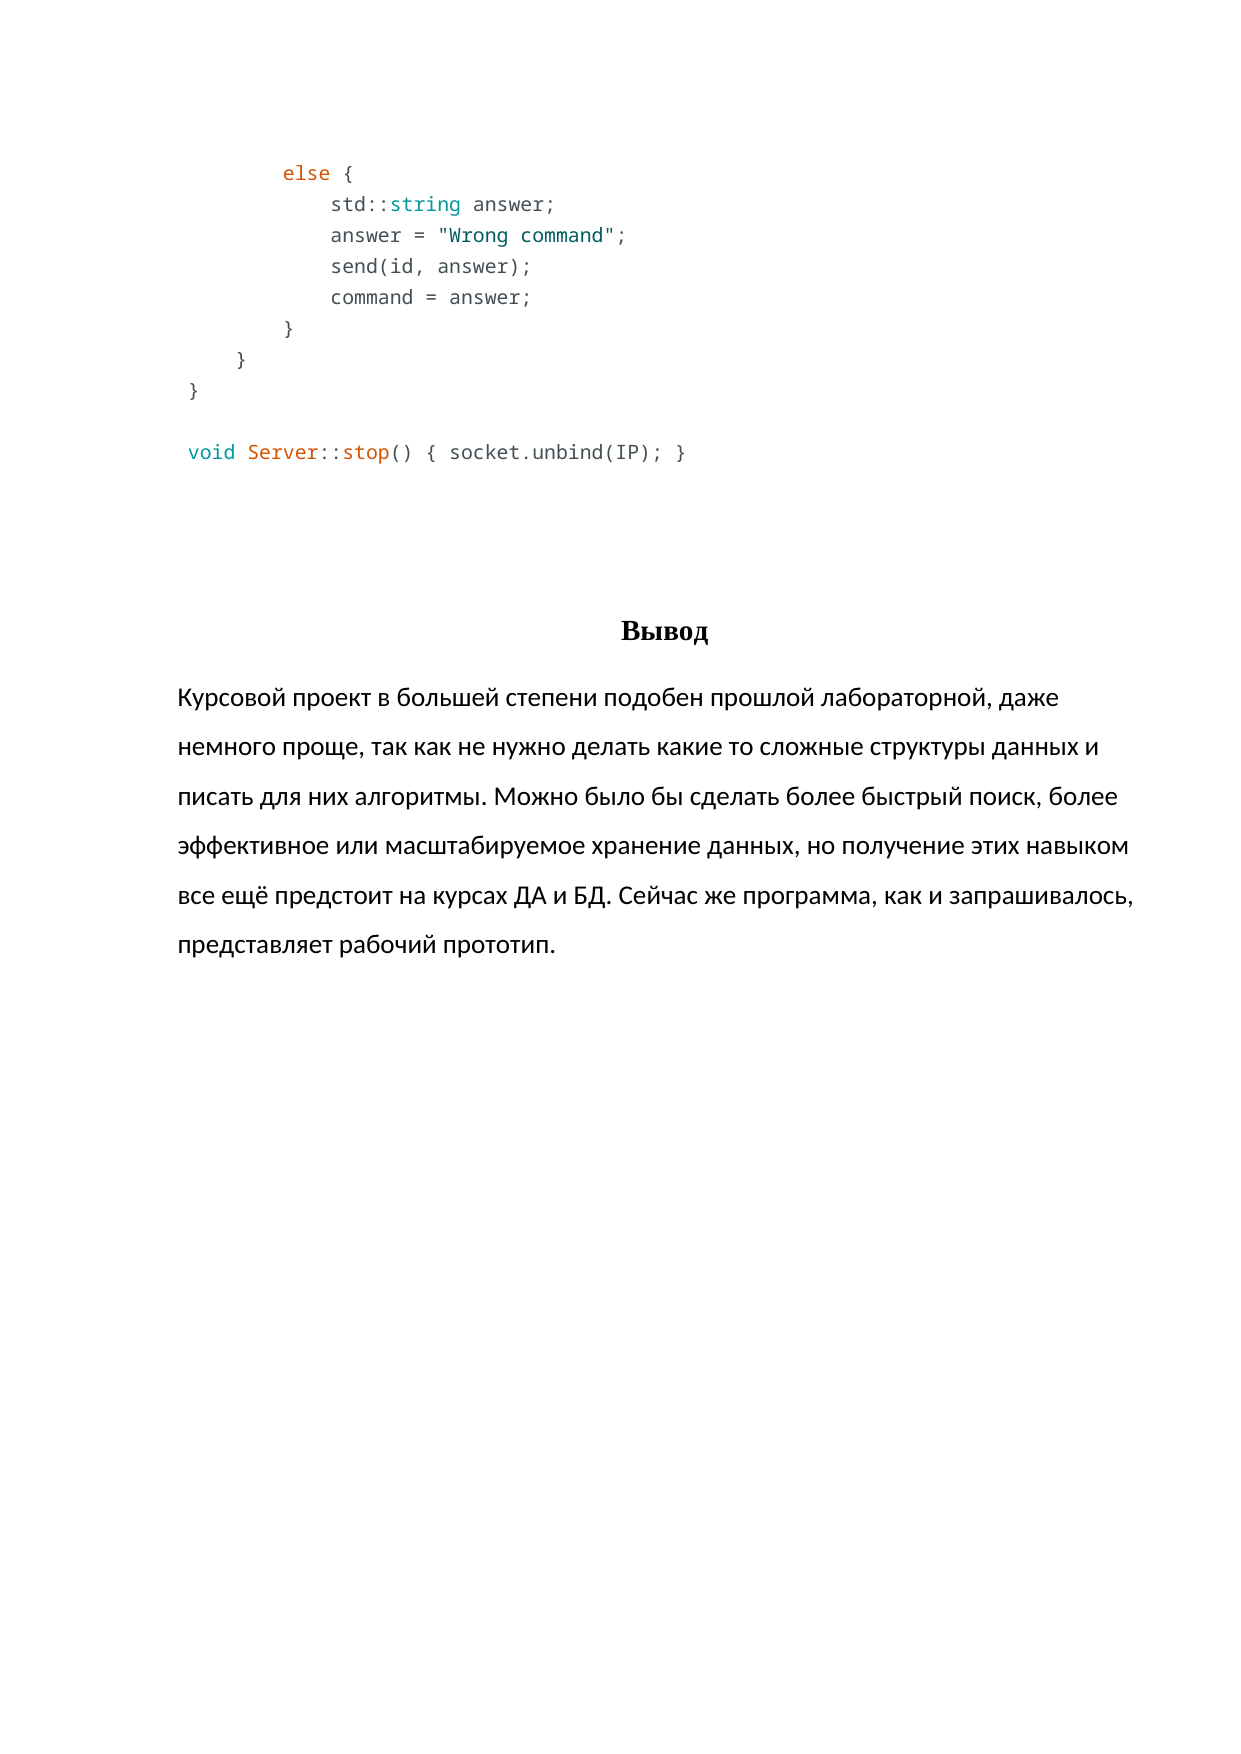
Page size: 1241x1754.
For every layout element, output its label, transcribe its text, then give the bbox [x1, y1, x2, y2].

text Вывод [177, 613, 1152, 647]
text Курсовой проект в большей степени подобен прошлой лабораторной, даже немного проще, так как не нужно делать какие то сложные структуры данных и писать для них алгоритмы. Можно было бы сделать более быстрый поиск, более эффективное или масштабируемое хранение данных, но получение этих навыком все ещё предстоит на курсах ДА и БД. Сейчас же программа, как и запрашивалось, представляет рабочий прототип. [177, 680, 1152, 961]
table_header else { std::string answer; answer = "Wrong command"; send(id, answer); command = answer; } } } void Server::stop() { socket.unbind(IP); } [177, 118, 1152, 507]
